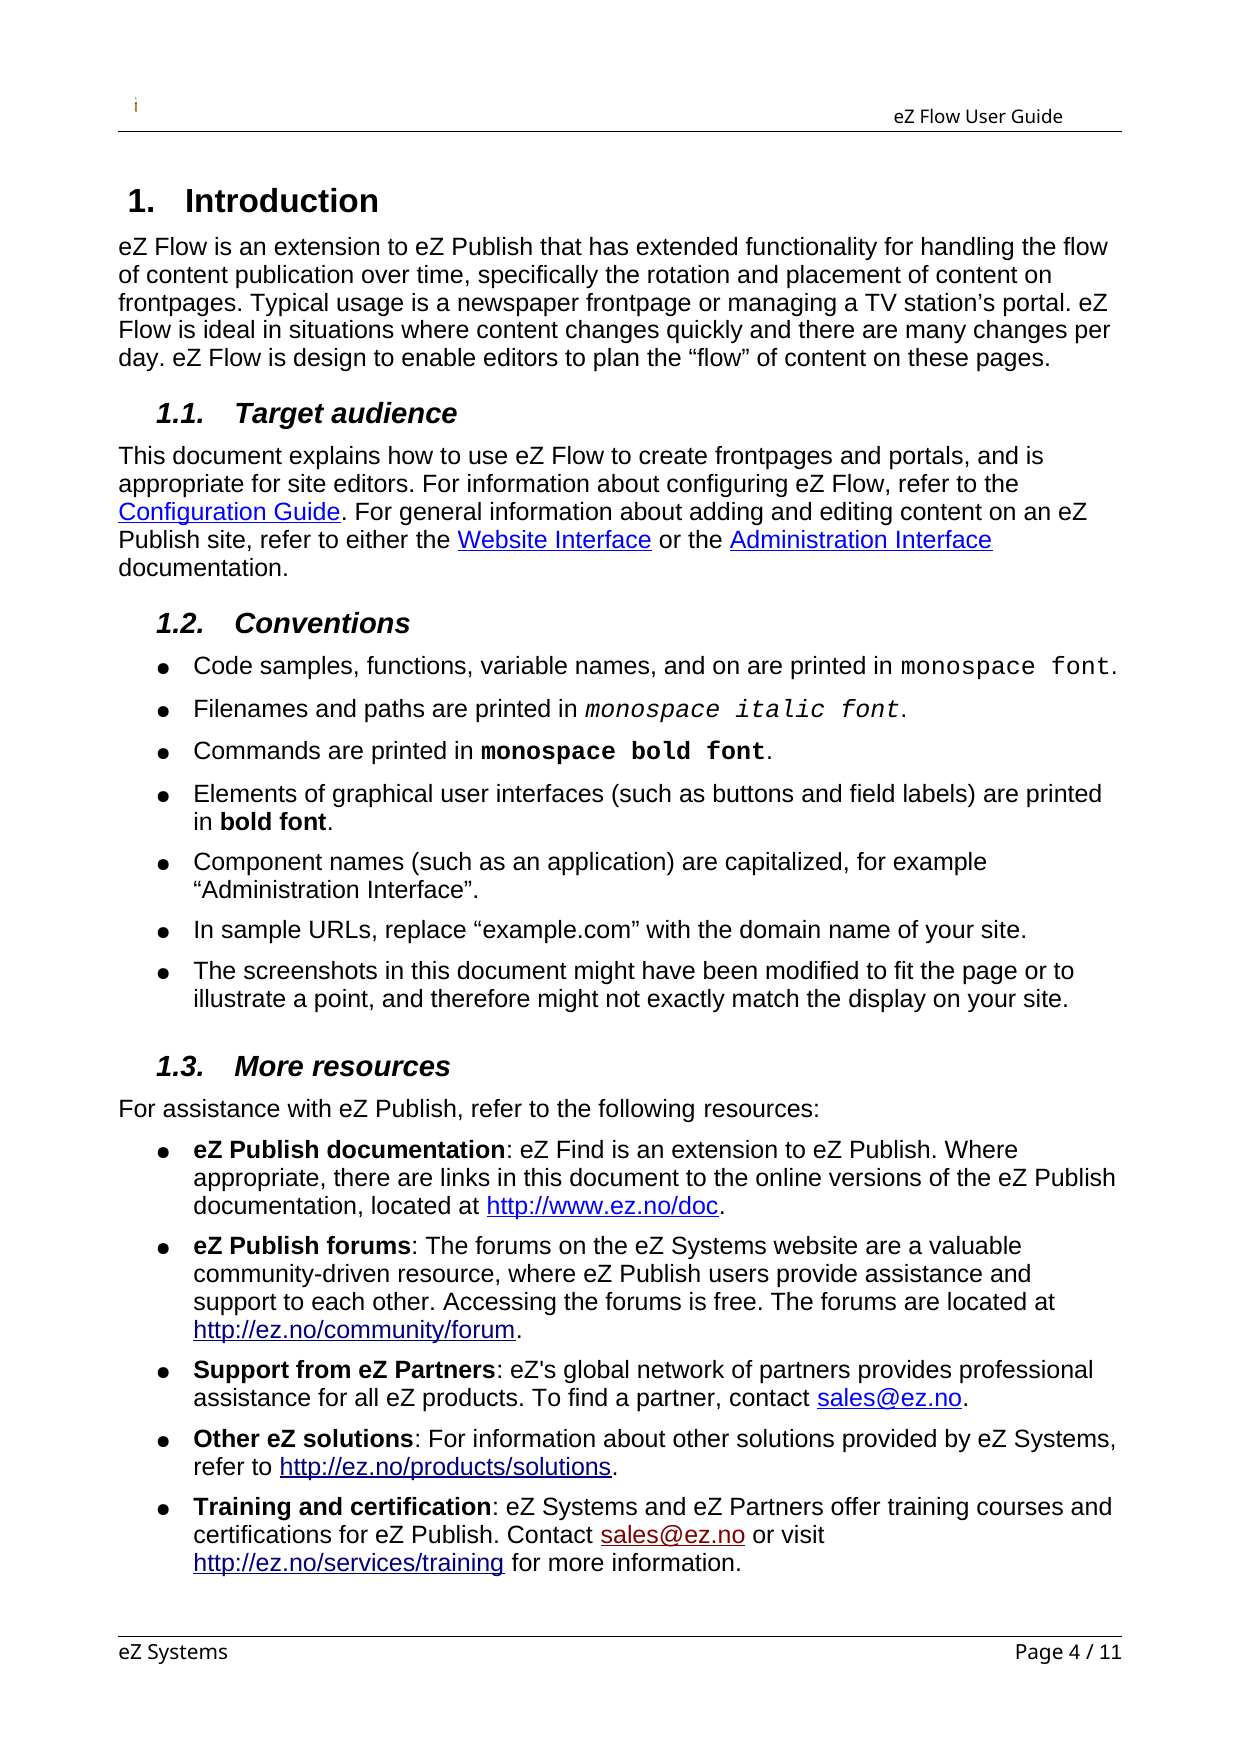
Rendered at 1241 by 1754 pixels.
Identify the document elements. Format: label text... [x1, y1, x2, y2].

list In sample URLs, replace “example.com” with the domain name of your site. [156, 916, 1122, 944]
text For assistance with eZ Publish, refer to the following resources: [118, 1095, 1122, 1123]
text This document explains how to use eZ Flow to create frontpages and portals, and is appropriate for site editors. For information about configuring eZ Flow, refer to the Configuration Guide. For general information about adding and editing content on an eZ Publish site, refer to either the Website Interface or the Administration Interface documentation. [118, 442, 1122, 582]
list Other eZ solutions: For information about other solutions provided by eZ Systems, refer to http://ez.no/products/solutions. [156, 1424, 1122, 1480]
list Filenames and paths are printed in monospace italic font. [156, 694, 1122, 724]
list Commands are printed in monospace bold font. [156, 737, 1122, 767]
list Training and certification: eZ Systems and eZ Partners offer training courses and certifications for eZ Publish. Contact sales@ez.no or visit http://ez.no/services/training for more information. [156, 1493, 1122, 1576]
list eZ Publish documentation: eZ Find is an extension to eZ Publish. Where appropriate, there are links in this document to the online versions of the eZ Publish documentation, located at http://www.ez.no/doc. [156, 1136, 1122, 1219]
text eZ Flow is an extension to eZ Publish that has extended functionality for handling the flow of content publication over time, specifically the rotation and placement of content on frontpages. Typical usage is a newspaper frontpage or managing a TV station’s portal. eZ Flow is ideal in situations where content changes quickly and there are many changes per day. eZ Flow is design to enable editors to plan the “flow” of content on these pages. [118, 232, 1122, 372]
list The screenshots in this document might have been modified to fit the page or to illustrate a point, and therefore might not exactly match the display on your site. [156, 957, 1122, 1013]
list Support from eZ Partners: eZ's global network of partners provides professional assistance for all eZ products. To find a partner, contact sales@ez.no. [156, 1356, 1122, 1412]
subtitle Target audience [148, 397, 1122, 430]
subtitle Conventions [148, 607, 1122, 639]
subtitle More resources [148, 1050, 1122, 1083]
list Component names (such as an application) are capitalized, for example “Administration Interface”. [156, 848, 1122, 904]
list Code samples, functions, variable names, and on are printed in monospace font. [156, 652, 1122, 682]
list eZ Publish forums: The forums on the eZ Systems website are a valuable community-driven resource, where eZ Publish users provide assistance and support to each other. Accessing the forums is free. The forums are located at http://ez.no/community/forum. [156, 1232, 1122, 1343]
subtitle Introduction [118, 183, 1122, 220]
list Elements of graphical user interfaces (such as buttons and field labels) are printed in bold font. [156, 780, 1122, 836]
